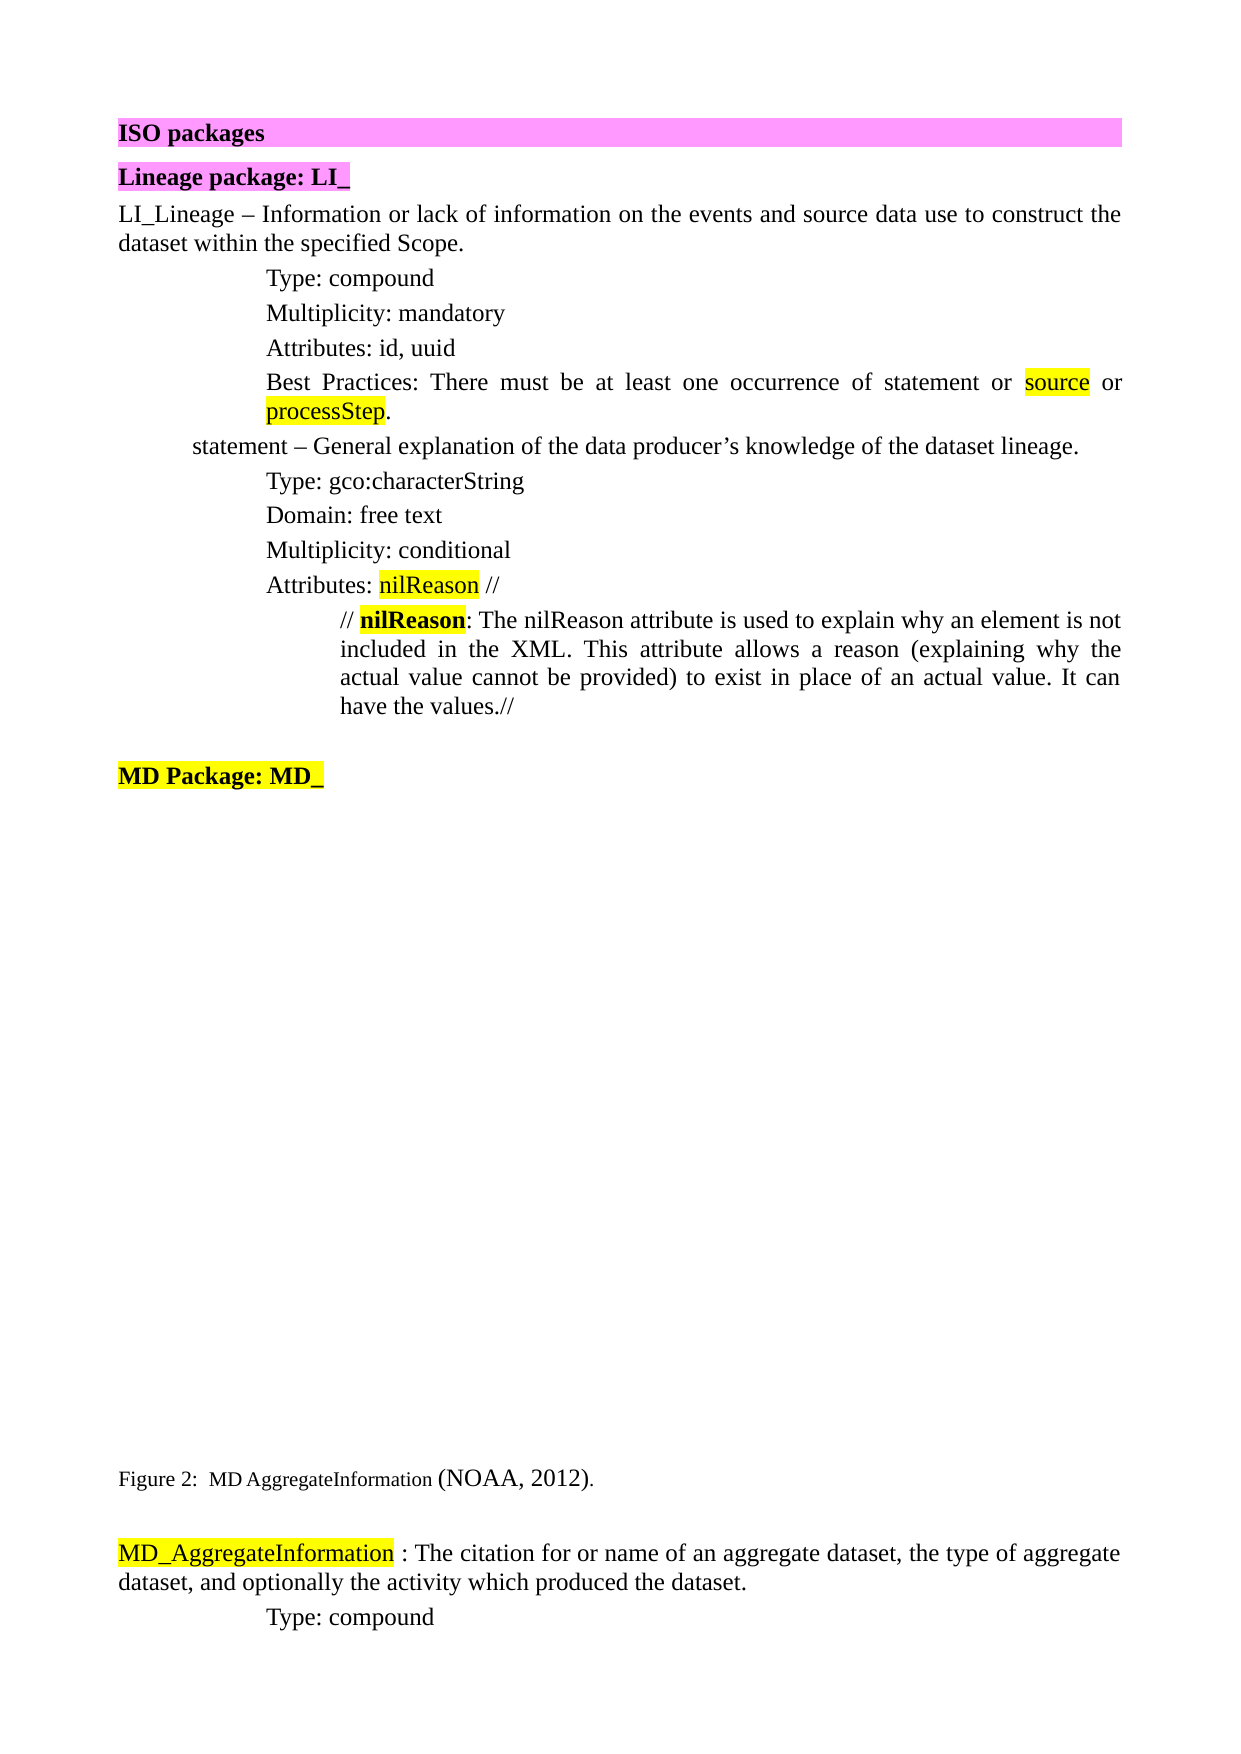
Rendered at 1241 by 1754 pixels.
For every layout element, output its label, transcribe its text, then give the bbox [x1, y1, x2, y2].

text // nilReason: The nilReason attribute is used to explain why an element is not included in the XML. This attribute allows a reason (explaining why the actual value cannot be provided) to exist in place of an actual value. It can have the values.// [340, 605, 1122, 720]
subtitle ISO packages [118, 118, 1122, 147]
text Type: compound [266, 263, 1122, 292]
text MD_AggregateInformation : The citation for or name of an aggregate dataset, the type of aggregate dataset, and optionally the activity which produced the dataset. [118, 1538, 1122, 1596]
text Attributes: id, uuid [266, 333, 1122, 361]
text Attributes: nilReason // [266, 570, 1122, 599]
text Best Practices: There must be at least one occurrence of statement or source or processStep. [266, 367, 1122, 425]
text LI_Lineage – Information or lack of information on the events and source data use to construct the dataset within the specified Scope. [118, 199, 1122, 257]
text Type: compound [266, 1602, 1122, 1631]
table_header Figure 2: MD AggregateInformation (NOAA, 2012). [118, 1457, 1122, 1497]
text Multiplicity: conditional [266, 535, 1122, 564]
text Domain: free text [266, 501, 1122, 529]
subtitle Lineage package: LI_ [350, 162, 1122, 191]
text Multiplicity: mandatory [266, 298, 1122, 327]
text MD Package: MD_ [118, 761, 1122, 789]
text statement – General explanation of the data producer’s knowledge of the dataset lineage. [192, 431, 1122, 460]
text Type: gco:characterString [266, 466, 1122, 494]
